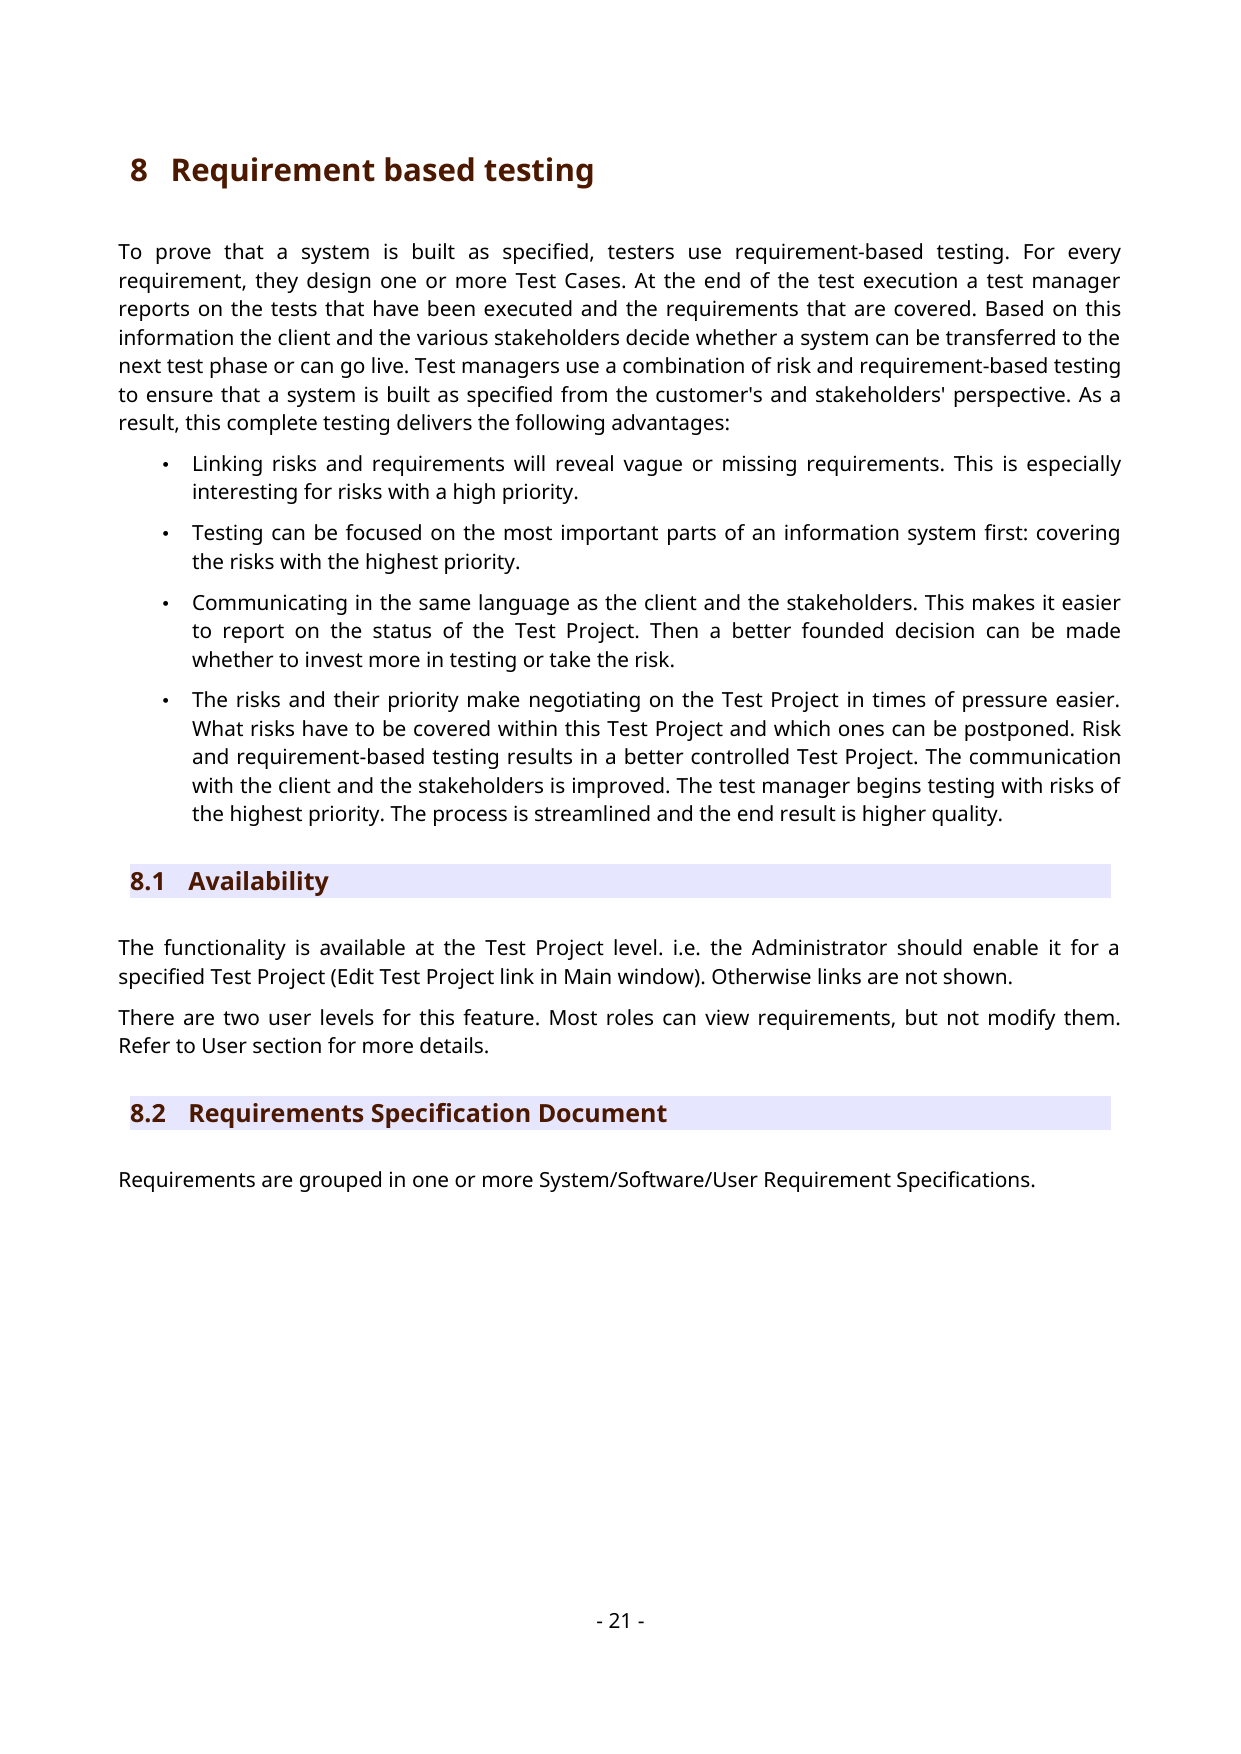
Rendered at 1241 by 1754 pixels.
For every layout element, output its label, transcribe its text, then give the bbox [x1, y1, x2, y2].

text Requirements are grouped in one or more System/Software/User Requirement Specifications. [118, 1165, 1122, 1194]
subtitle Requirement based testing [130, 148, 1111, 190]
text To prove that a system is built as specified, testers use requirement-based testing. For every requirement, they design one or more Test Cases. At the end of the test execution a test manager reports on the tests that have been executed and the requirements that are covered. Based on this information the client and the various stakeholders decide whether a system can be transferred to the next test phase or can go live. Test managers use a combination of risk and requirement-based testing to ensure that a system is built as specified from the customer's and stakeholders' perspective. As a result, this complete testing delivers the following advantages: [118, 237, 1122, 437]
list Communicating in the same language as the client and the stakeholders. This makes it easier to report on the status of the Test Project. Then a better founded decision can be made whether to invest more in testing or take the risk. [162, 588, 1122, 673]
subtitle Requirements Specification Document [130, 1096, 1111, 1130]
text The functionality is available at the Test Project level. i.e. the Administrator should enable it for a specified Test Project (Edit Test Project link in Main window). Otherwise links are not shown. [118, 933, 1122, 990]
subtitle Availability [130, 864, 1111, 898]
list Linking risks and requirements will reveal vague or missing requirements. This is especially interesting for risks with a high priority. [162, 449, 1122, 506]
list Testing can be focused on the most important parts of an information system first: covering the risks with the highest priority. [162, 518, 1122, 575]
list The risks and their priority make negotiating on the Test Project in times of pressure easier. What risks have to be covered within this Test Project and which ones can be postponed. Risk and requirement-based testing results in a better controlled Test Project. The communication with the client and the stakeholders is improved. The test manager begins testing with risks of the highest priority. The process is streamlined and the end result is higher quality. [162, 686, 1122, 828]
text There are two user levels for this feature. Most roles can view requirements, but not modify them. Refer to User section for more details. [118, 1003, 1122, 1060]
